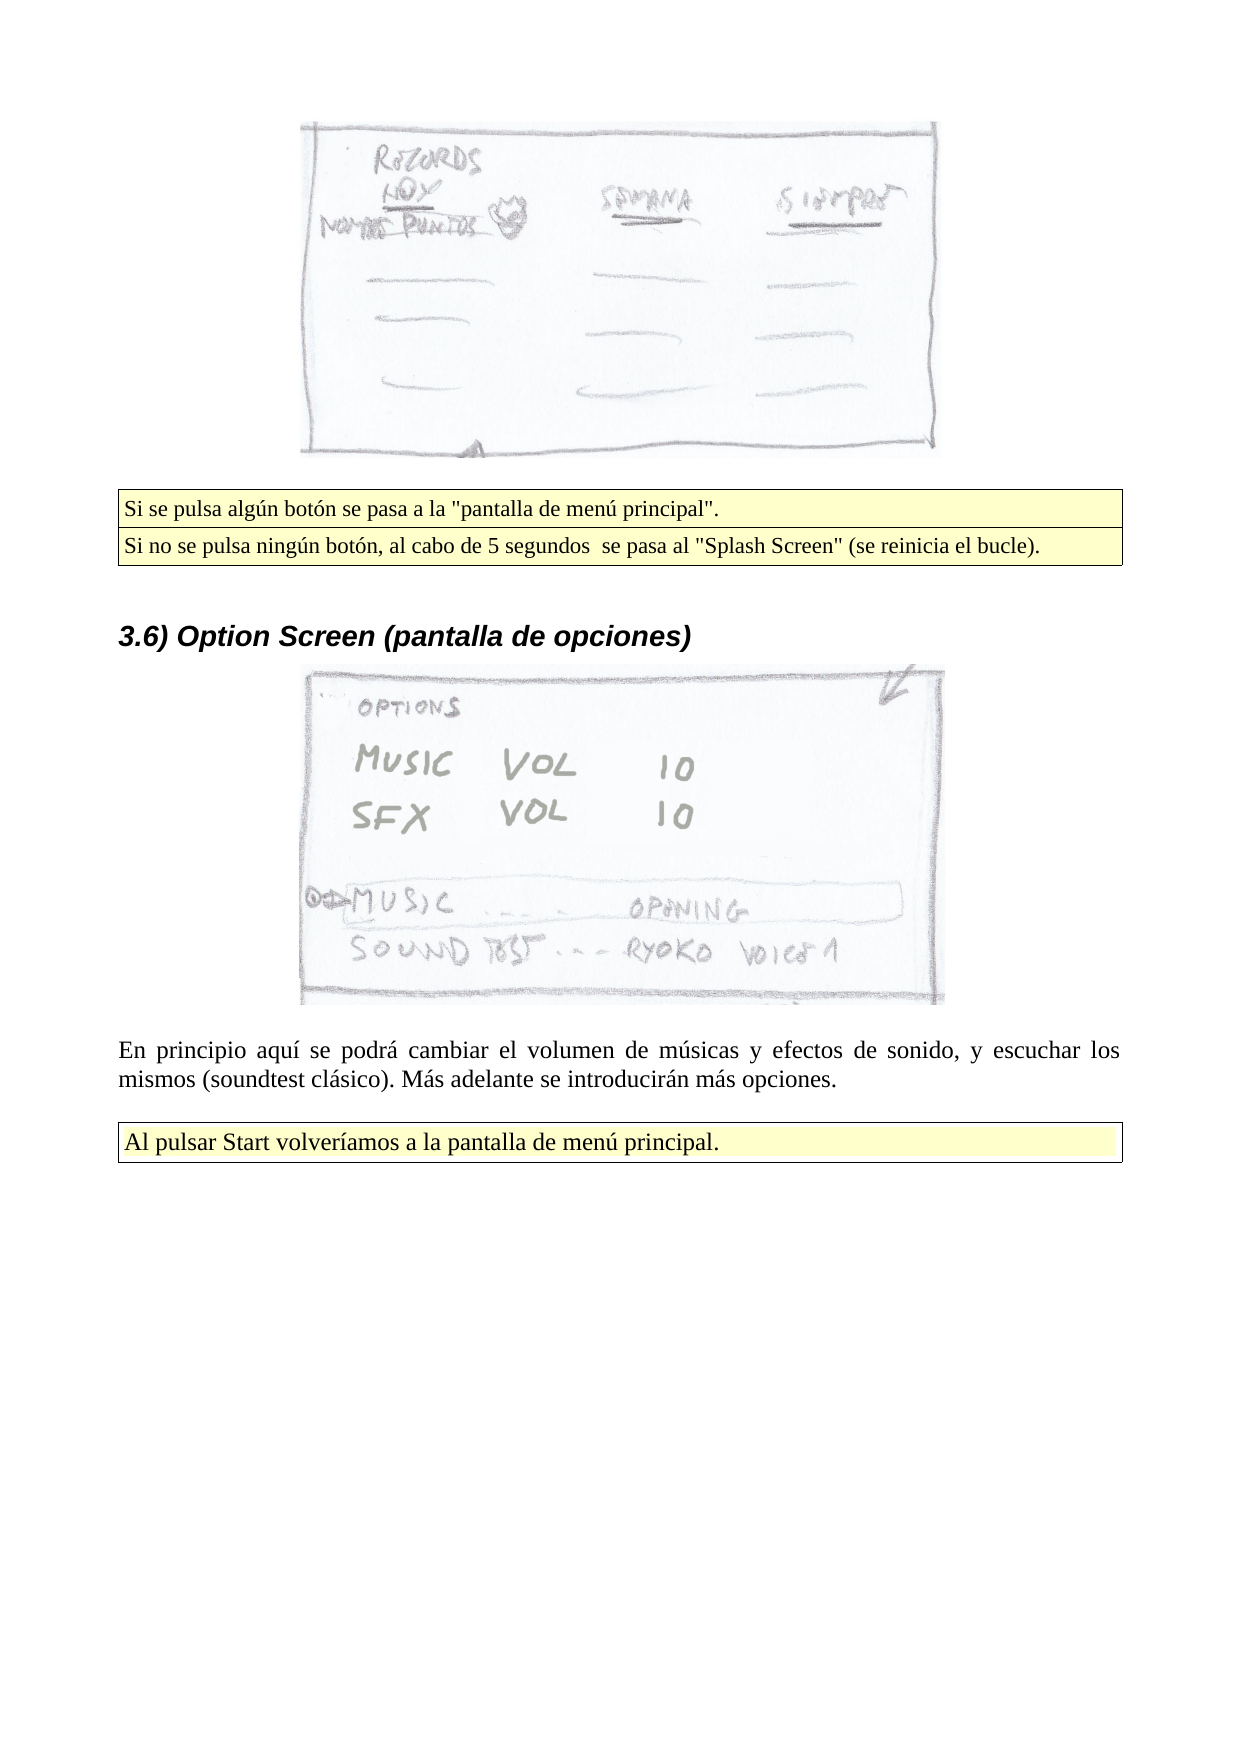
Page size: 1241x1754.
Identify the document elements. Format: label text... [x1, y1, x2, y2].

subtitle 3.6) Option Screen (pantalla de opciones) [118, 618, 1122, 652]
table_header Al pulsar Start volveríamos a la pantalla de menú principal. [119, 1123, 1122, 1162]
picture [294, 664, 947, 1007]
table_cell Si no se pulsa ningún botón, al cabo de 5 segundos se pasa al "Splash Screen" (se reinicia el bucle). [119, 528, 1122, 565]
text En principio aquí se podrá cambiar el volumen de músicas y efectos de sonido, y escuchar los mismos (soundtest clásico). Más adelante se introducirán más opciones. [118, 1035, 1122, 1093]
table_header Si se pulsa algún botón se pasa a la "pantalla de menú principal". [119, 490, 1122, 527]
picture [294, 118, 947, 461]
